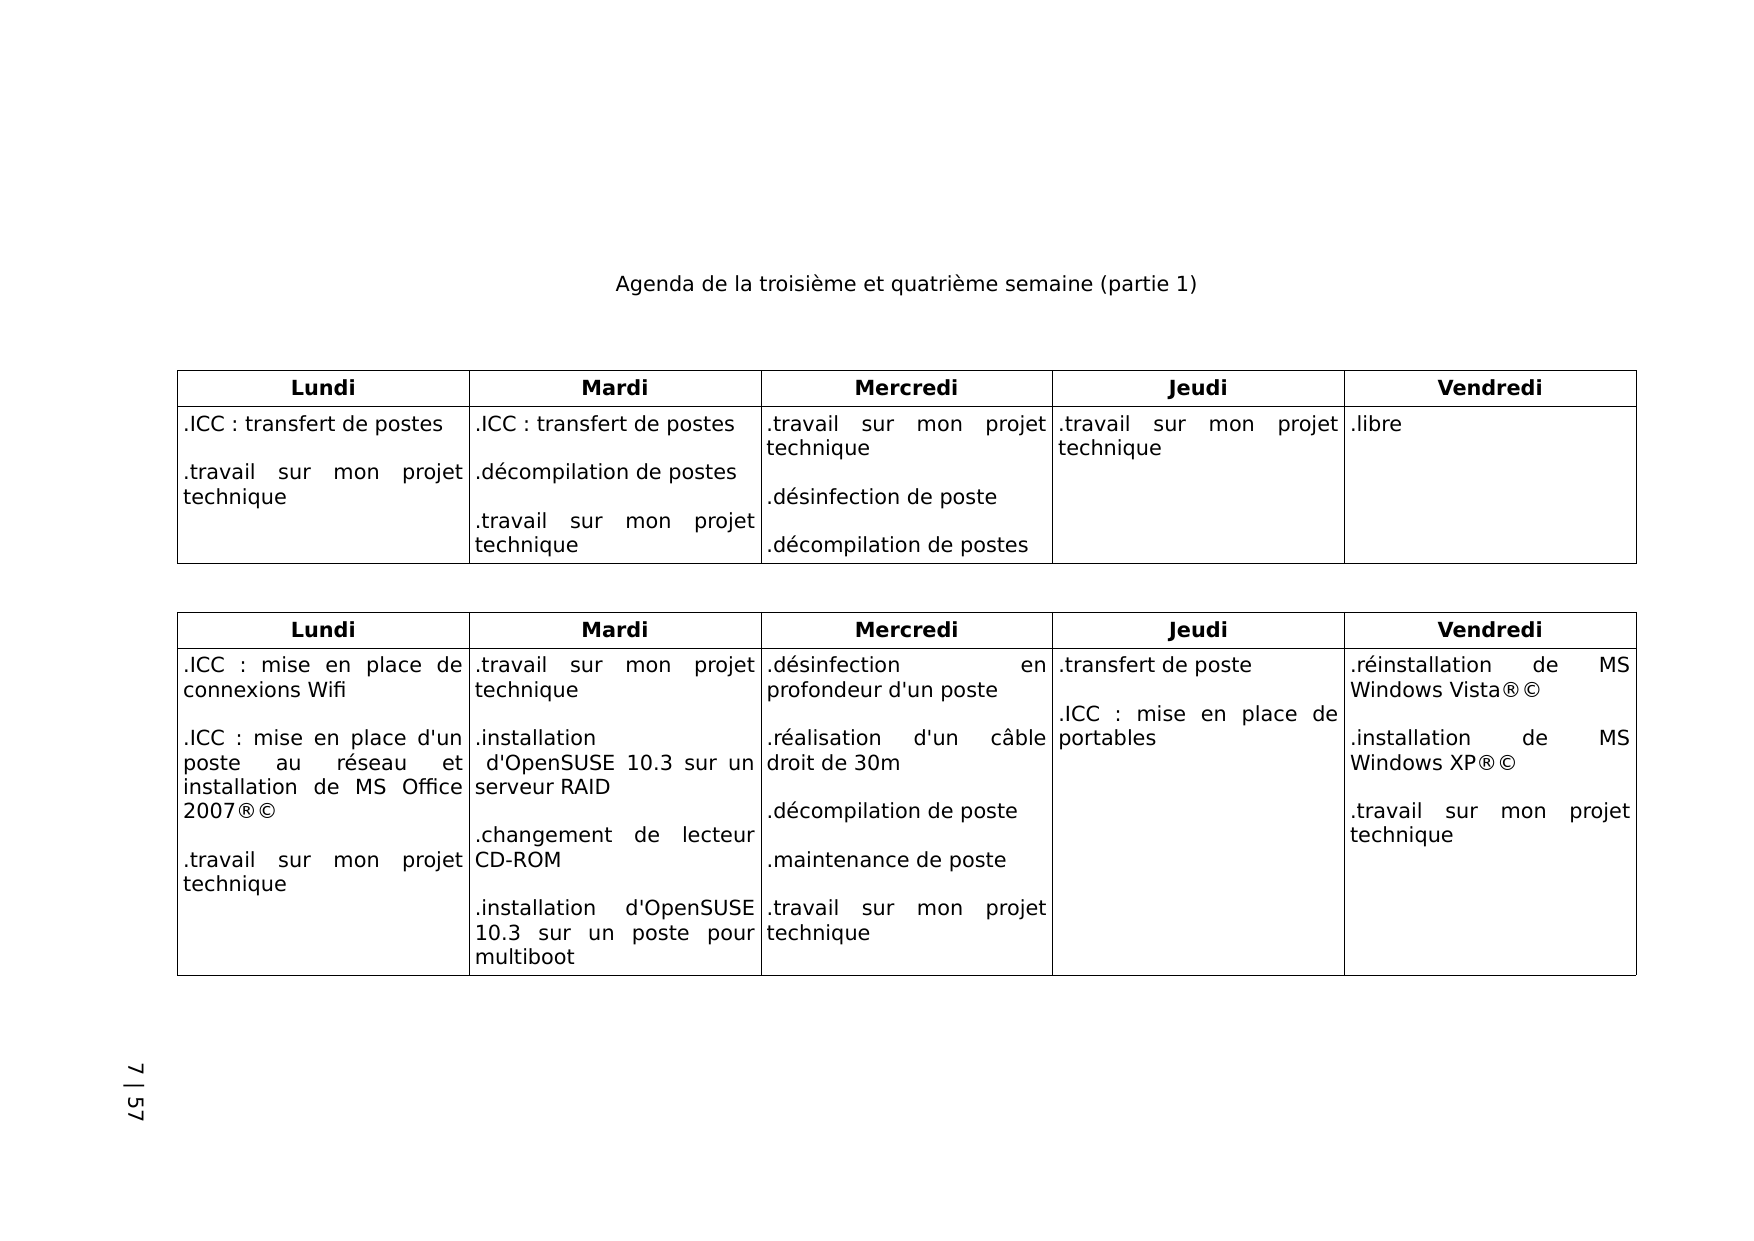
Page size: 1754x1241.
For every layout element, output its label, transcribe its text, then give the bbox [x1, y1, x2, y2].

table_cell .ICC : mise en place de connexions Wifi .ICC : mise en place d'un poste au réseau et installation de MS Office 2007®© .travail sur mon projet technique [178, 649, 469, 975]
table_header Lundi [178, 371, 469, 406]
table_header Lundi [178, 613, 469, 648]
table_cell .réinstallation de MS Windows Vista®© .installation de MS Windows XP®© .travail sur mon projet technique [1345, 649, 1636, 975]
table_header Jeudi [1053, 613, 1344, 648]
table_header Vendredi [1345, 371, 1636, 406]
table_header Mardi [470, 371, 761, 406]
table_cell .ICC : transfert de postes .décompilation de postes .travail sur mon projet technique [470, 407, 761, 563]
table_header Jeudi [1053, 371, 1344, 406]
table_header Mardi [470, 613, 761, 648]
table_header Vendredi [1345, 613, 1636, 648]
table_header Mercredi [762, 613, 1052, 648]
table_cell .désinfection en profondeur d'un poste .réalisation d'un câble droit de 30m .décompilation de poste .maintenance de poste .travail sur mon projet technique [762, 649, 1052, 975]
table_cell .libre [1345, 407, 1636, 563]
text Agenda de la troisième et quatrième semaine (partie 1) [177, 272, 1636, 297]
table_cell .travail sur mon projet technique [1053, 407, 1344, 563]
table_cell .transfert de poste .ICC : mise en place de portables [1053, 649, 1344, 975]
table_cell .ICC : transfert de postes .travail sur mon projet technique [178, 407, 469, 563]
table_cell .travail sur mon projet technique .installation d'OpenSUSE 10.3 sur un serveur RAID .changement de lecteur CD-ROM .installation d'OpenSUSE 10.3 sur un poste pour multiboot [470, 649, 761, 975]
table_cell .travail sur mon projet technique .désinfection de poste .décompilation de postes [762, 407, 1052, 563]
table_header Mercredi [762, 371, 1052, 406]
